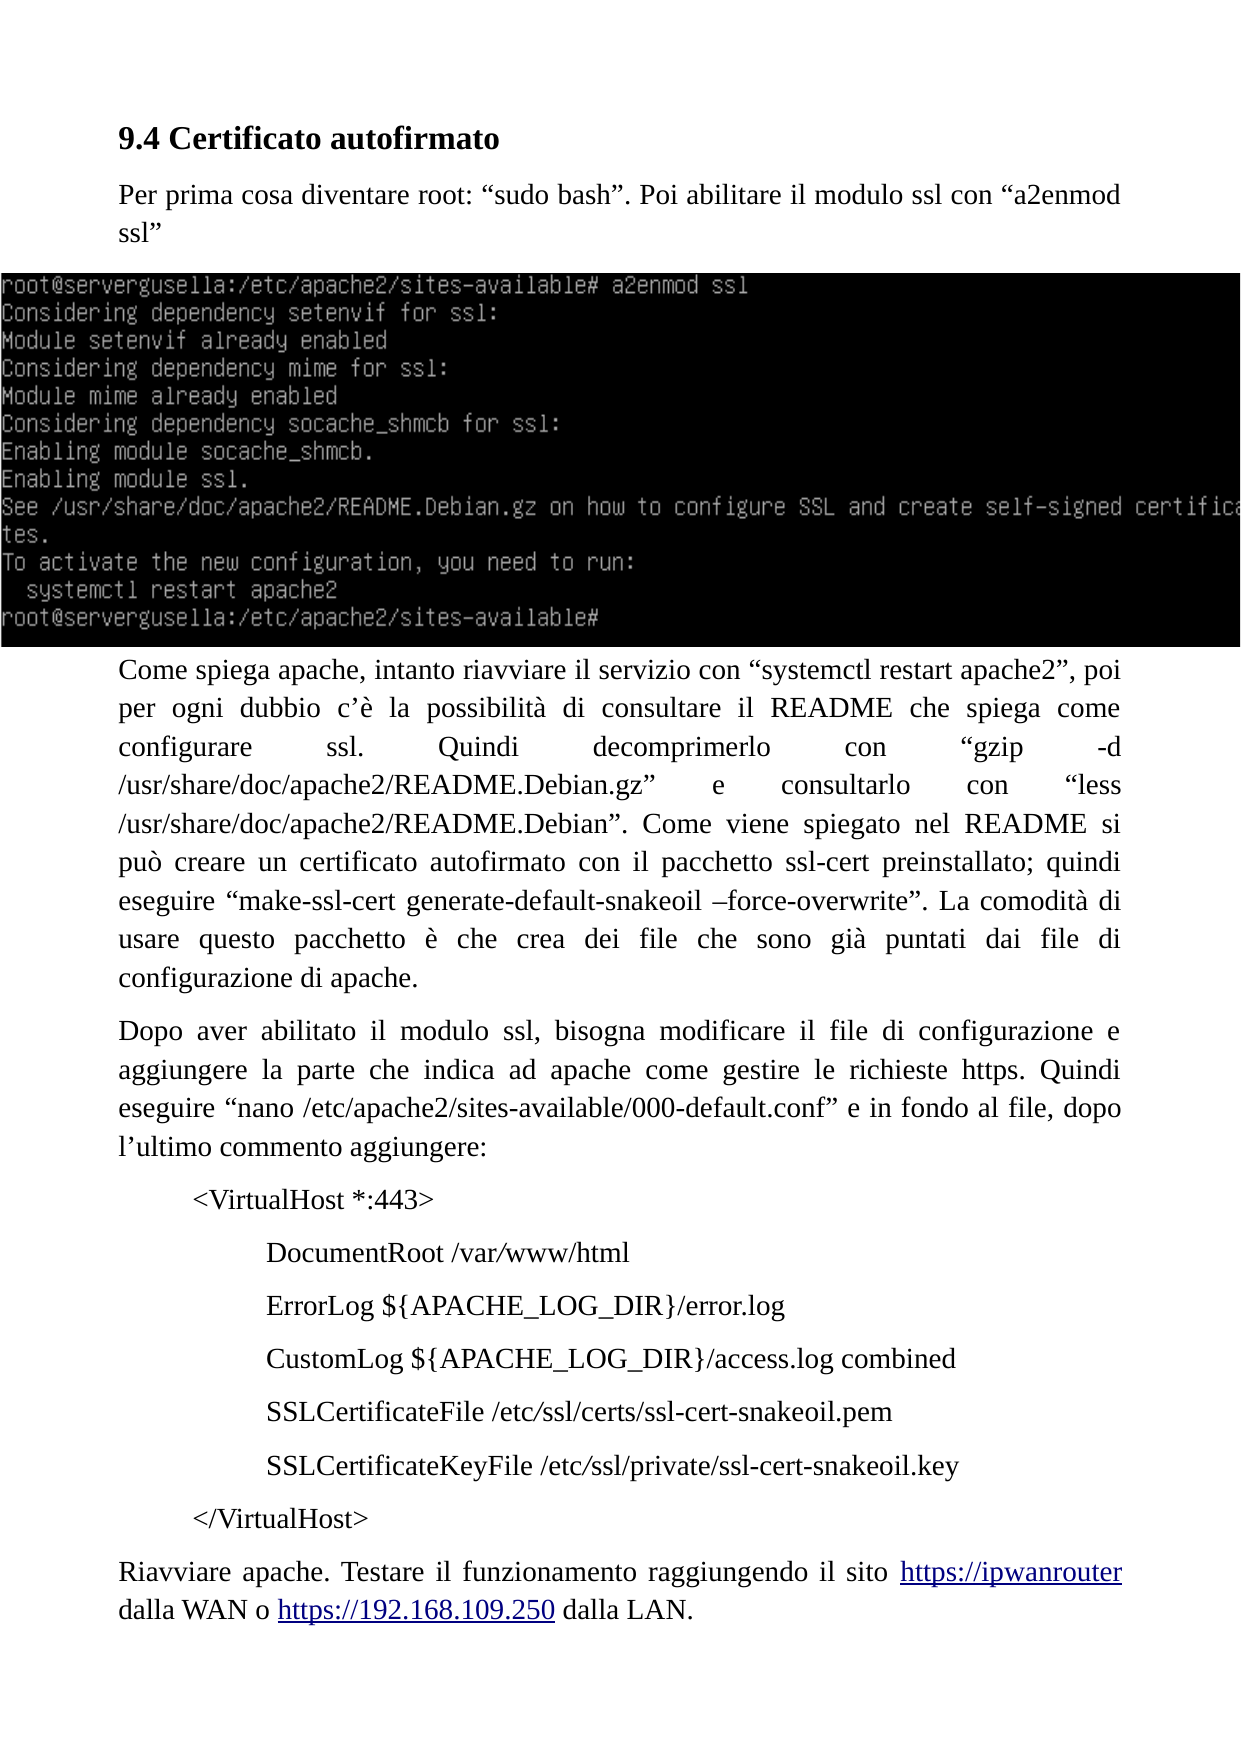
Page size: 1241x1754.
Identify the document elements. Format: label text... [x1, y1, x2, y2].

text </VirtualHost> [118, 1501, 1122, 1534]
text SSLCertificateKeyFile /etc/ssl/private/ssl-cert-snakeoil.key [118, 1448, 1122, 1481]
picture [0, 273, 1241, 647]
text Dopo aver abilitato il modulo ssl, bisogna modificare il file di configurazione e aggiungere la parte che indica ad apache come gestire le richieste https. Quindi eseguire “nano /etc/apache2/sites-available/000-default.conf” e in fondo al file, dopo l’ultimo commento aggiungere: [118, 1013, 1122, 1162]
text 9.4 Certificato autofirmato [118, 118, 1122, 156]
text Come spiega apache, intanto riavviare il servizio con “systemctl restart apache2”, poi per ogni dubbio c’è la possibilità di consultare il README che spiega come configurare ssl. Quindi decomprimerlo con “gzip -d /usr/share/doc/apache2/README.Debian.gz” e consultarlo con “less /usr/share/doc/apache2/README.Debian”. Come viene spiegato nel README si può creare un certificato autofirmato con il pacchetto ssl-cert preinstallato; quindi eseguire “make-ssl-cert generate-default-snakeoil –force-overwrite”. La comodità di usare questo pacchetto è che crea dei file che sono già puntati dai file di configurazione di apache. [118, 647, 1122, 994]
text Riavviare apache. Testare il funzionamento raggiungendo il sito https://ipwanrouter dalla WAN o https://192.168.109.250 dalla LAN. [118, 1554, 1122, 1626]
text DocumentRoot /var/www/html [118, 1235, 1122, 1269]
text <VirtualHost *:443> [118, 1182, 1122, 1216]
text Per prima cosa diventare root: “sudo bash”. Poi abilitare il modulo ssl con “a2enmod ssl” [118, 177, 1122, 249]
text CustomLog ${APACHE_LOG_DIR}/access.log combined [118, 1341, 1122, 1375]
text SSLCertificateFile /etc/ssl/certs/ssl-cert-snakeoil.pem [118, 1394, 1122, 1428]
text ErrorLog ${APACHE_LOG_DIR}/error.log [118, 1288, 1122, 1322]
